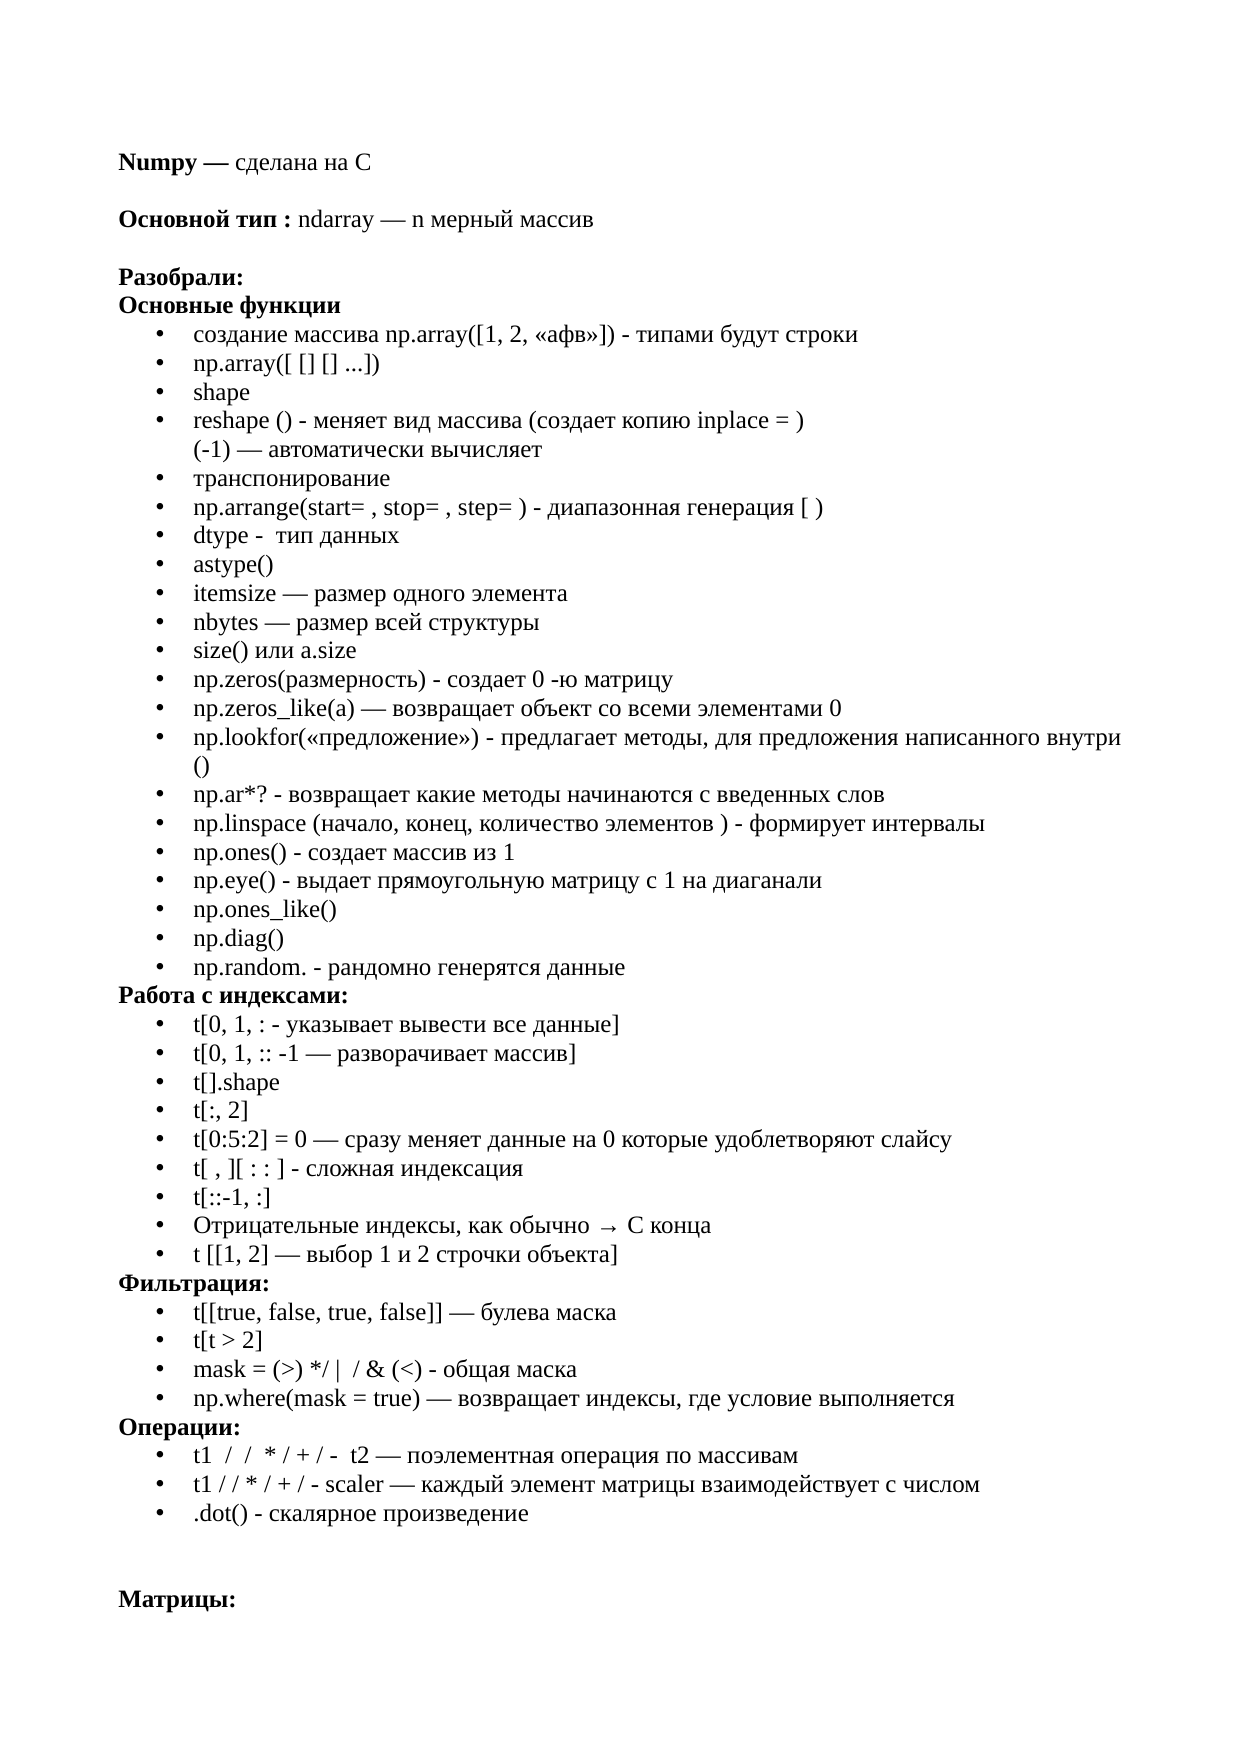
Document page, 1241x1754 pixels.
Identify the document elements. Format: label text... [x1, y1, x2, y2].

text Разобрали: [118, 262, 1122, 291]
list (-1) — автоматически вычисляет [156, 434, 1122, 463]
list .dot() - скалярное произведение [156, 1498, 1122, 1527]
list np.zeros(размерность) - создает 0 -ю матрицу [156, 664, 1122, 693]
list np.ones() - создает массив из 1 [156, 837, 1122, 866]
list np.where(mask = true) — возвращает индексы, где условие выполняется [156, 1383, 1122, 1412]
list size() или a.size [156, 636, 1122, 664]
list t [[1, 2] — выбор 1 и 2 строчки объекта] [156, 1239, 1122, 1268]
list t1 / / * / + / - scaler — каждый элемент матрицы взаимодействует с числом [156, 1469, 1122, 1498]
list np.ones_like() [156, 894, 1122, 923]
list t[t > 2] [156, 1326, 1122, 1354]
list np.diag() [156, 923, 1122, 952]
list t[0:5:2] = 0 — сразу меняет данные на 0 которые удоблетворяют слайсу [156, 1124, 1122, 1153]
list reshape () - меняет вид массива (создает копию inplace = ) [156, 406, 1122, 434]
list itemsize — размер одного элемента [156, 578, 1122, 607]
list t1 / / * / + / - t2 — поэлементная операция по массивам [156, 1441, 1122, 1469]
list t[::-1, :] [156, 1182, 1122, 1211]
list Отрицательные индексы, как обычно → С конца [156, 1211, 1122, 1239]
text Фильтрация: [118, 1268, 1122, 1297]
list nbytes — размер всей структуры [156, 607, 1122, 636]
list t[[true, false, true, false]] — булева маска [156, 1297, 1122, 1326]
list np.eye() - выдает прямоугольную матрицу с 1 на диаганали [156, 866, 1122, 894]
list np.zeros_like(a) — возвращает объект со всеми элементами 0 [156, 693, 1122, 722]
list np.linspace (начало, конец, количество элементов ) - формирует интервалы [156, 808, 1122, 837]
text Numpy — сделана на C [118, 147, 1122, 176]
list shape [156, 377, 1122, 406]
list создание массива np.array([1, 2, «афв»]) - типами будут строки [156, 319, 1122, 348]
list t[0, 1, : - указывает вывести все данные] [156, 1009, 1122, 1038]
list np.lookfor(«предложение») - предлагает методы, для предложения написанного внутри () [156, 722, 1122, 779]
list t[0, 1, :: -1 — разворачивает массив] [156, 1038, 1122, 1067]
text Операции: [118, 1412, 1122, 1441]
list t[:, 2] [156, 1096, 1122, 1124]
list t[].shape [156, 1067, 1122, 1096]
list транспонирование [156, 463, 1122, 492]
list t[ , ][ : : ] - сложная индексация [156, 1153, 1122, 1182]
list mask = (>) */ | / & (<) - общая маска [156, 1354, 1122, 1383]
list np.arrange(start= , stop= , step= ) - диапазонная генерация [ ) [156, 492, 1122, 521]
list np.array([ [] [] ...]) [156, 348, 1122, 377]
text Основной тип : ndarray — n мерный массив [118, 204, 1122, 233]
list np.random. - рандомно генерятся данные [156, 952, 1122, 981]
text Основные функции [118, 291, 1122, 319]
text Работа с индексами: [118, 981, 1122, 1009]
text Матрицы: [118, 1584, 1122, 1613]
list dtype - тип данных [156, 521, 1122, 549]
list np.ar*? - возвращает какие методы начинаются с введенных слов [156, 779, 1122, 808]
list astype() [156, 549, 1122, 578]
